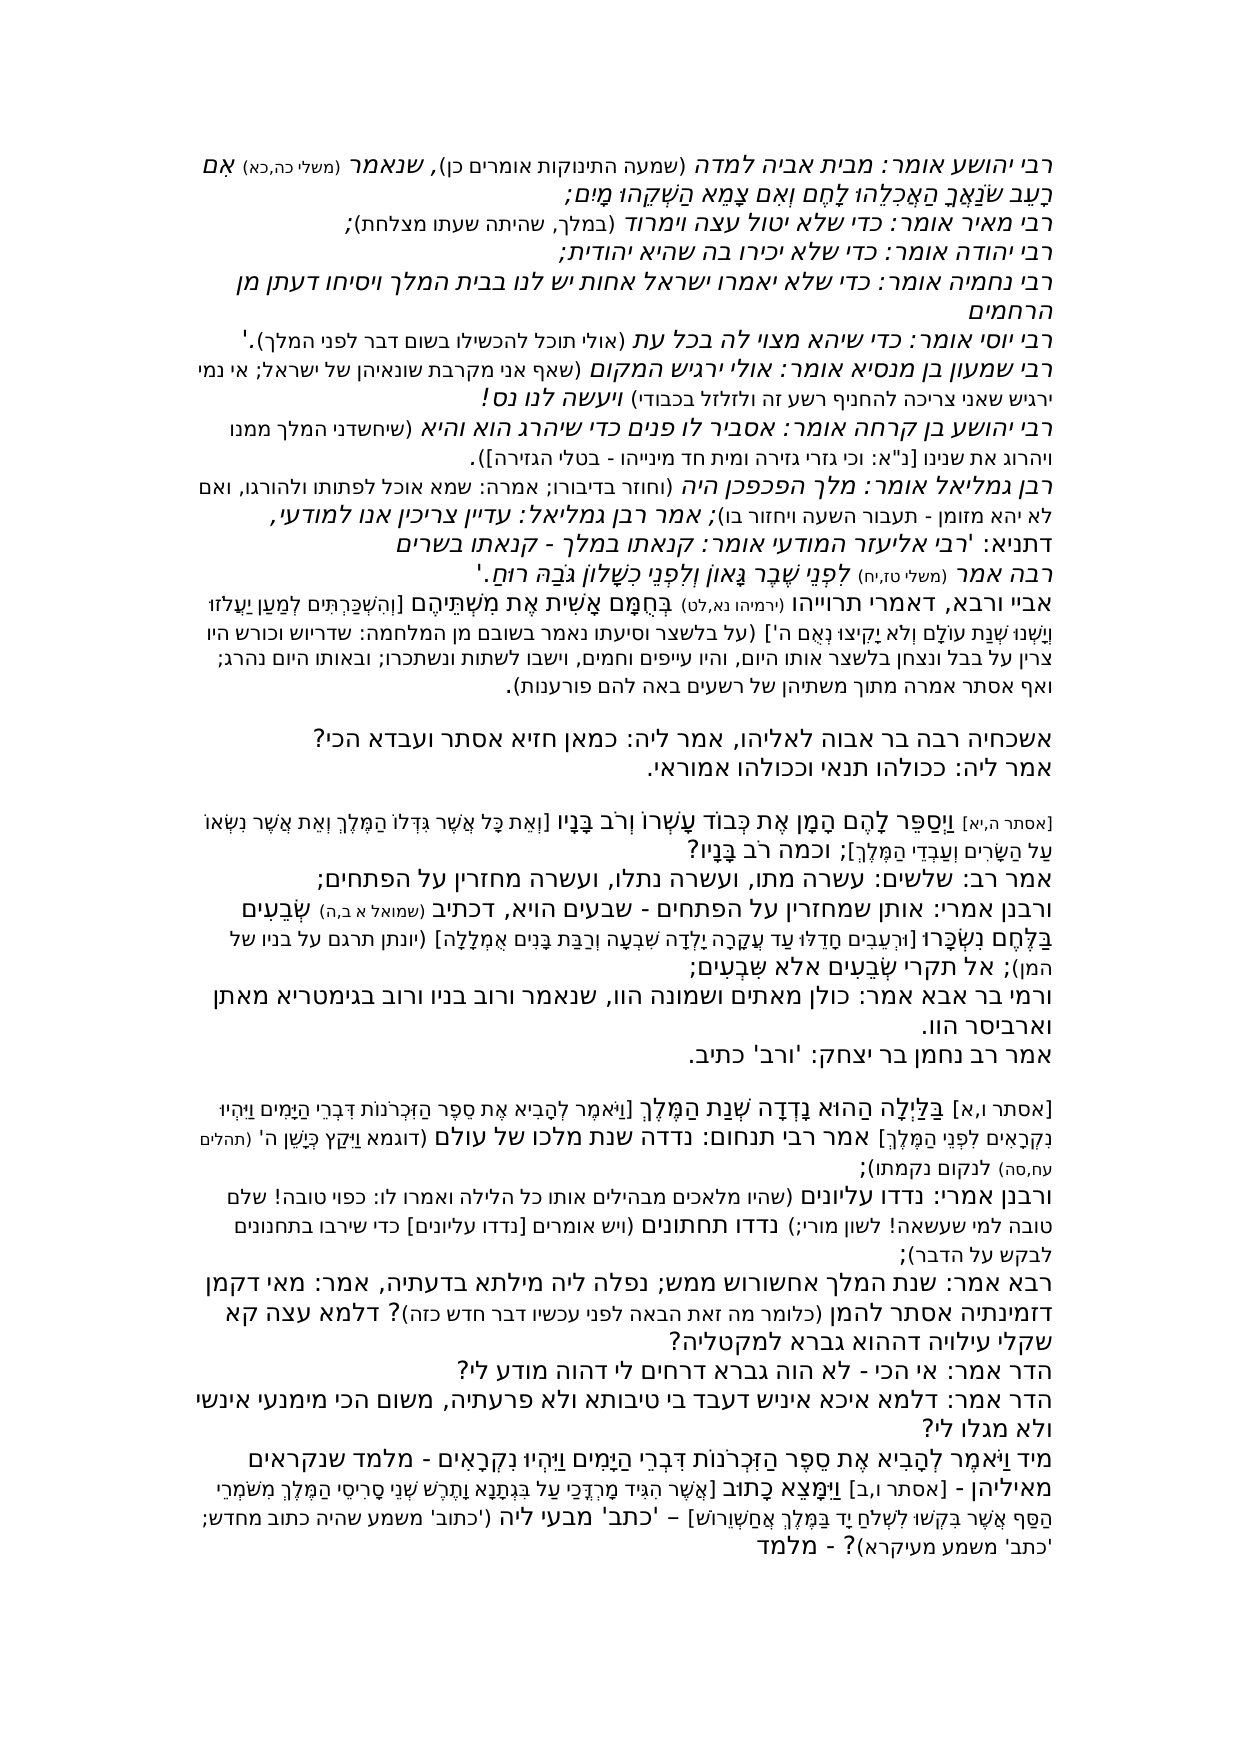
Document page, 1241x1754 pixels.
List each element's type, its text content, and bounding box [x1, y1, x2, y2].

text רבי מאיר אומר: כדי שלא יטול עצה וימרוד (במלך, שהיתה שעתו מצלחת); [187, 208, 1053, 238]
text רבי שמעון בן מנסיא אומר: אולי ירגיש המקום (שאף אני מקרבת שונאיהן של ישראל; אי נמי ירגיש שאני צריכה להחניף רשע זה ולזלזל בכבודי) ויעשה לנו נס! [187, 354, 1053, 413]
text אמר רב: שלשים: עשרה מתו, ועשרה נתלו, ועשרה מחזרין על הפתחים; [187, 865, 1053, 894]
text [אסתר ו,א] בַּלַּיְלָה הַהוּא נָדְדָה שְׁנַת הַמֶּלֶךְ [וַיֹּאמֶר לְהָבִיא אֶת סֵפֶר הַזִּכְרֹנוֹת דִּבְרֵי הַיָּמִים וַיִּהְיוּ נִקְרָאִים לִפְנֵי הַמֶּלֶךְ] אמר רבי תנחום: נדדה שנת מלכו של עולם (דוגמא וַיִּקַץ כְּיָשֵׁן ה' (תהלים עח,סה) לנקום נקמתו); [187, 1093, 1053, 1181]
text רבי יהושע אומר: מבית אביה למדה (שמעה התינוקות אומרים כן), שנאמר (משלי כה,כא) אִם רָעֵב שֹׂנַאֲךָ הַאֲכִלֵהוּ לָחֶם וְאִם צָמֵא הַשְׁקֵהוּ מָיִם; [187, 150, 1053, 208]
text ורבנן אמרי: נדדו עליונים (שהיו מלאכים מבהילים אותו כל הלילה ואמרו לו: כפוי טובה! שלם טובה למי שעשאה! לשון מורי;) נדדו תחתונים (ויש אומרים [נדדו עליונים] כדי שירבו בתחנונים לבקש על הדבר); [187, 1181, 1053, 1268]
text [אסתר ה,יא] וַיְסַפֵּר לָהֶם הָמָן אֶת כְּבוֹד עָשְׁרוֹ וְרֹב בָּנָיו [וְאֵת כָּל אֲשֶׁר גִּדְּלוֹ הַמֶּלֶךְ וְאֵת אֲשֶׁר נִשְּׂאוֹ עַל הַשָּׂרִים וְעַבְדֵי הַמֶּלֶךְ]; וכמה רֹב בָּנָיו? [187, 806, 1053, 865]
text אמר רב נחמן בר יצחק: 'ורב' כתיב. [187, 1040, 1053, 1069]
text רבא אמר: שנת המלך אחשורוש ממש; נפלה ליה מילתא בדעתיה, אמר: מאי דקמן דזמינתיה אסתר להמן (כלומר מה זאת הבאה לפני עכשיו דבר חדש כזה)? דלמא עצה קא שקלי עילויה דההוא גברא למקטליה? [187, 1268, 1053, 1356]
text מיד וַיֹּאמֶר לְהָבִיא אֶת סֵפֶר הַזִּכְרֹנוֹת דִּבְרֵי הַיָּמִים וַיִּהְיוּ נִקְרָאִים - מלמד שנקראים מאיליהן - [אסתר ו,ב] וַיִּמָּצֵא כָתוּב [אֲשֶׁר הִגִּיד מָרְדֳּכַי עַל בִּגְתָנָא וָתֶרֶשׁ שְׁנֵי סָרִיסֵי הַמֶּלֶךְ מִשֹּׁמְרֵי הַסַּף אֲשֶׁר בִּקְשׁוּ לִשְׁלֹחַ יָד בַּמֶּלֶךְ אֲחַשְׁוֵרוֹשׁ] – 'כתב' מבעי ליה ('כתוב' משמע שהיה כתוב מחדש; 'כתב' משמע מעיקרא)? - מלמד [187, 1444, 1053, 1561]
text ורמי בר אבא אמר: כולן מאתים ושמונה הוו, שנאמר ורוב בניו ורוב בגימטריא מאתן וארביסר הוו. [187, 982, 1053, 1040]
text אשכחיה רבה בר אבוה לאליהו, אמר ליה: כמאן חזיא אסתר ועבדא הכי? [187, 724, 1053, 753]
text רבי יהושע בן קרחה אומר: אסביר לו פנים כדי שיהרג הוא והיא (שיחשדני המלך ממנו ויהרוג את שנינו [נ"א: וכי גזרי גזירה ומית חד מינייהו - בטלי הגזירה]). [187, 413, 1053, 471]
text רבי יוסי אומר: כדי שיהא מצוי לה בכל עת (אולי תוכל להכשילו בשום דבר לפני המלך).' [187, 325, 1053, 354]
text ורבנן אמרי: אותן שמחזרין על הפתחים - שבעים הויא, דכתיב (שמואל א ב,ה) שְׂבֵעִים בַּלֶּחֶם נִשְׂכָּרוּ [וּרְעֵבִים חָדֵלּוּ עַד עֲקָרָה יָלְדָה שִׁבְעָה וְרַבַּת בָּנִים אֻמְלָלָה] (יונתן תרגם על בניו של המן); אל תקרי שְׂבֵעִים אלא שִּבְעִים; [187, 894, 1053, 982]
text דתניא: 'רבי אליעזר המודעי אומר: קנאתו במלך - קנאתו בשרים [187, 529, 1053, 559]
text רבי נחמיה אומר: כדי שלא יאמרו ישראל אחות יש לנו בבית המלך ויסיחו דעתן מן הרחמים [187, 267, 1053, 325]
text הדר אמר: דלמא איכא איניש דעבד בי טיבותא ולא פרעתיה, משום הכי מימנעי אינשי ולא מגלו לי? [187, 1385, 1053, 1444]
text רבן גמליאל אומר: מלך הפכפכן היה (וחוזר בדיבורו; אמרה: שמא אוכל לפתותו ולהורגו, ואם לא יהא מזומן - תעבור השעה ויחזור בו); אמר רבן גמליאל: עדיין צריכין אנו למודעי, [187, 471, 1053, 529]
text אמר ליה: ככולהו תנאי וככולהו אמוראי. [187, 753, 1053, 782]
text רבי יהודה אומר: כדי שלא יכירו בה שהיא יהודית; [187, 238, 1053, 267]
text אביי ורבא, דאמרי תרוייהו (ירמיהו נא,לט) בְּחֻמָּם אָשִׁית אֶת מִשְׁתֵּיהֶם [וְהִשְׁכַּרְתִּים לְמַעַן יַעֲלֹזוּ וְיָשְׁנוּ שְׁנַת עוֹלָם וְלֹא יָקִיצוּ נְאֻם ה'] (על בלשצר וסיעתו נאמר בשובם מן המלחמה: שדריוש וכורש היו צרין על בבל ונצחן בלשצר אותו היום, והיו עייפים וחמים, וישבו לשתות ונשתכרו; ובאותו היום נהרג; ואף אסתר אמרה מתוך משתיהן של רשעים באה להם פורענות). [187, 588, 1053, 700]
text הדר אמר: אי הכי - לא הוה גברא דרחים לי דהוה מודע לי? [187, 1356, 1053, 1385]
text רבה אמר (משלי טז,יח) לִפְנֵי שֶׁבֶר גָּאוֹן וְלִפְנֵי כִשָּׁלוֹן גֹּבַהּ רוּחַ.' [187, 559, 1053, 588]
